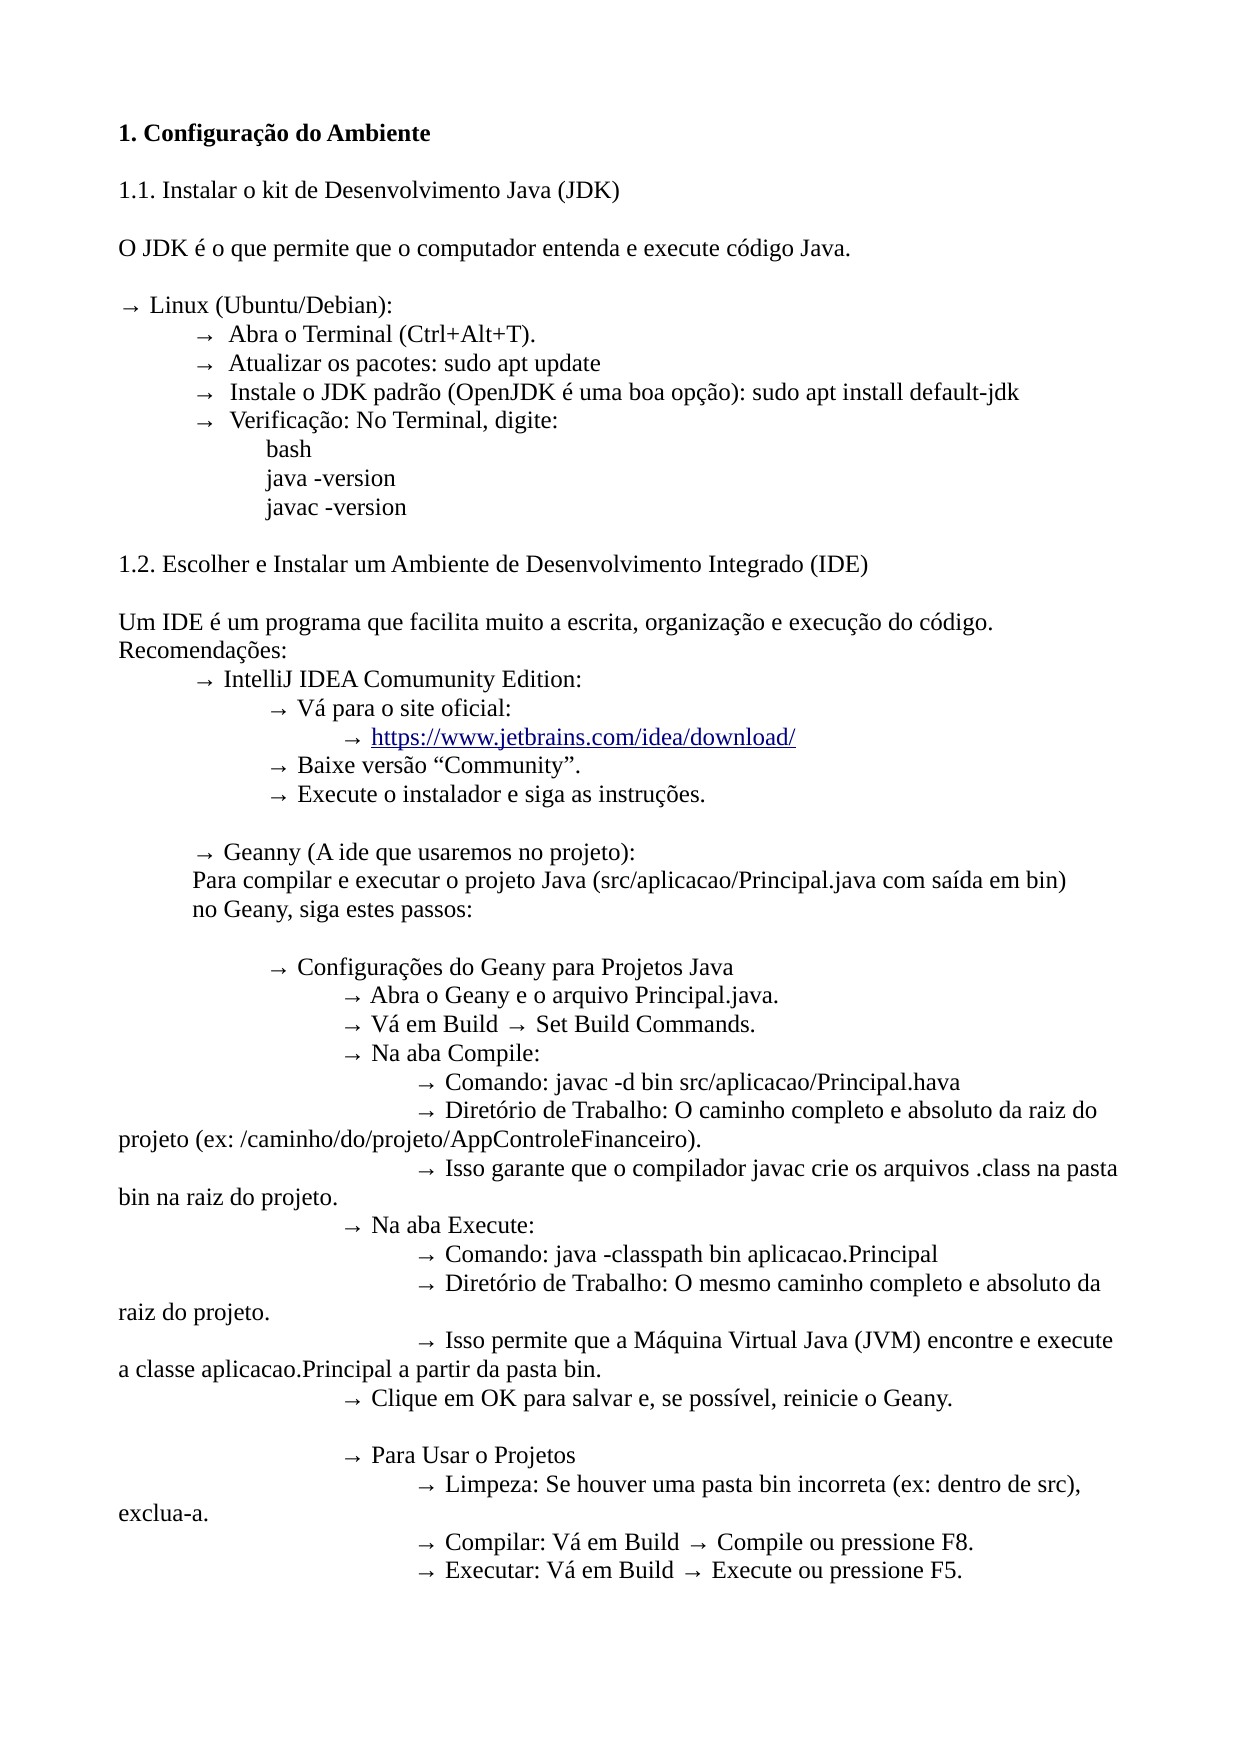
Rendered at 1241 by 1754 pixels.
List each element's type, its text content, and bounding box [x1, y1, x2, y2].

text → Isso permite que a Máquina Virtual Java (JVM) encontre e execute a classe aplicacao.Principal a partir da pasta bin. [118, 1326, 1122, 1383]
text 1.2. Escolher e Instalar um Ambiente de Desenvolvimento Integrado (IDE) [118, 549, 1122, 578]
text → Vá em Build → Set Build Commands. [118, 1009, 1122, 1038]
text no Geany, siga estes passos: [118, 894, 1122, 923]
text → Executar: Vá em Build → Execute ou pressione F5. [118, 1556, 1122, 1584]
text Para compilar e executar o projeto Java (src/aplicacao/Principal.java com saída em bin) [118, 866, 1122, 894]
text → Abra o Geany e o arquivo Principal.java. [118, 981, 1122, 1009]
text → Linux (Ubuntu/Debian): [118, 291, 1122, 319]
text → Isso garante que o compilador javac crie os arquivos .class na pasta bin na raiz do projeto. [118, 1153, 1122, 1211]
text → Limpeza: Se houver uma pasta bin incorreta (ex: dentro de src), exclua-a. [118, 1469, 1122, 1527]
text 1.1. Instalar o kit de Desenvolvimento Java (JDK) [118, 176, 1122, 204]
text 1. Configuração do Ambiente [118, 118, 1122, 147]
text → Na aba Execute: [118, 1211, 1122, 1239]
text → Clique em OK para salvar e, se possível, reinicie o Geany. [118, 1383, 1122, 1412]
text → Diretório de Trabalho: O caminho completo e absoluto da raiz do projeto (ex: /caminho/do/projeto/AppControleFinanceiro). [118, 1096, 1122, 1153]
text → Vá para o site oficial: → https://www.jetbrains.com/idea/download/ → Baixe versão “Community”. → Execute o instalador e siga as instruções. [118, 693, 1122, 808]
text → Configurações do Geany para Projetos Java [118, 952, 1122, 981]
text O JDK é o que permite que o computador entenda e execute código Java. [118, 233, 1122, 262]
text → IntelliJ IDEA Comumunity Edition: [118, 664, 1122, 693]
text → Diretório de Trabalho: O mesmo caminho completo e absoluto da raiz do projeto. [118, 1268, 1122, 1326]
text → Comando: java -classpath bin aplicacao.Principal [118, 1239, 1122, 1268]
text Um IDE é um programa que facilita muito a escrita, organização e execução do código. [118, 607, 1122, 636]
text → Na aba Compile: [118, 1038, 1122, 1067]
text → Compilar: Vá em Build → Compile ou pressione F8. [118, 1527, 1122, 1556]
text → Para Usar o Projetos [118, 1441, 1122, 1469]
text → Comando: javac -d bin src/aplicacao/Principal.hava [118, 1067, 1122, 1096]
text → Abra o Terminal (Ctrl+Alt+T). → Atualizar os pacotes: sudo apt update → Instale o JDK padrão (OpenJDK é uma boa opção): sudo apt install default-jdk → Verificação: No Terminal, digite: bash java -version javac -version [118, 319, 1122, 549]
text → Geanny (A ide que usaremos no projeto): [118, 837, 1122, 866]
text Recomendações: [118, 636, 1122, 664]
